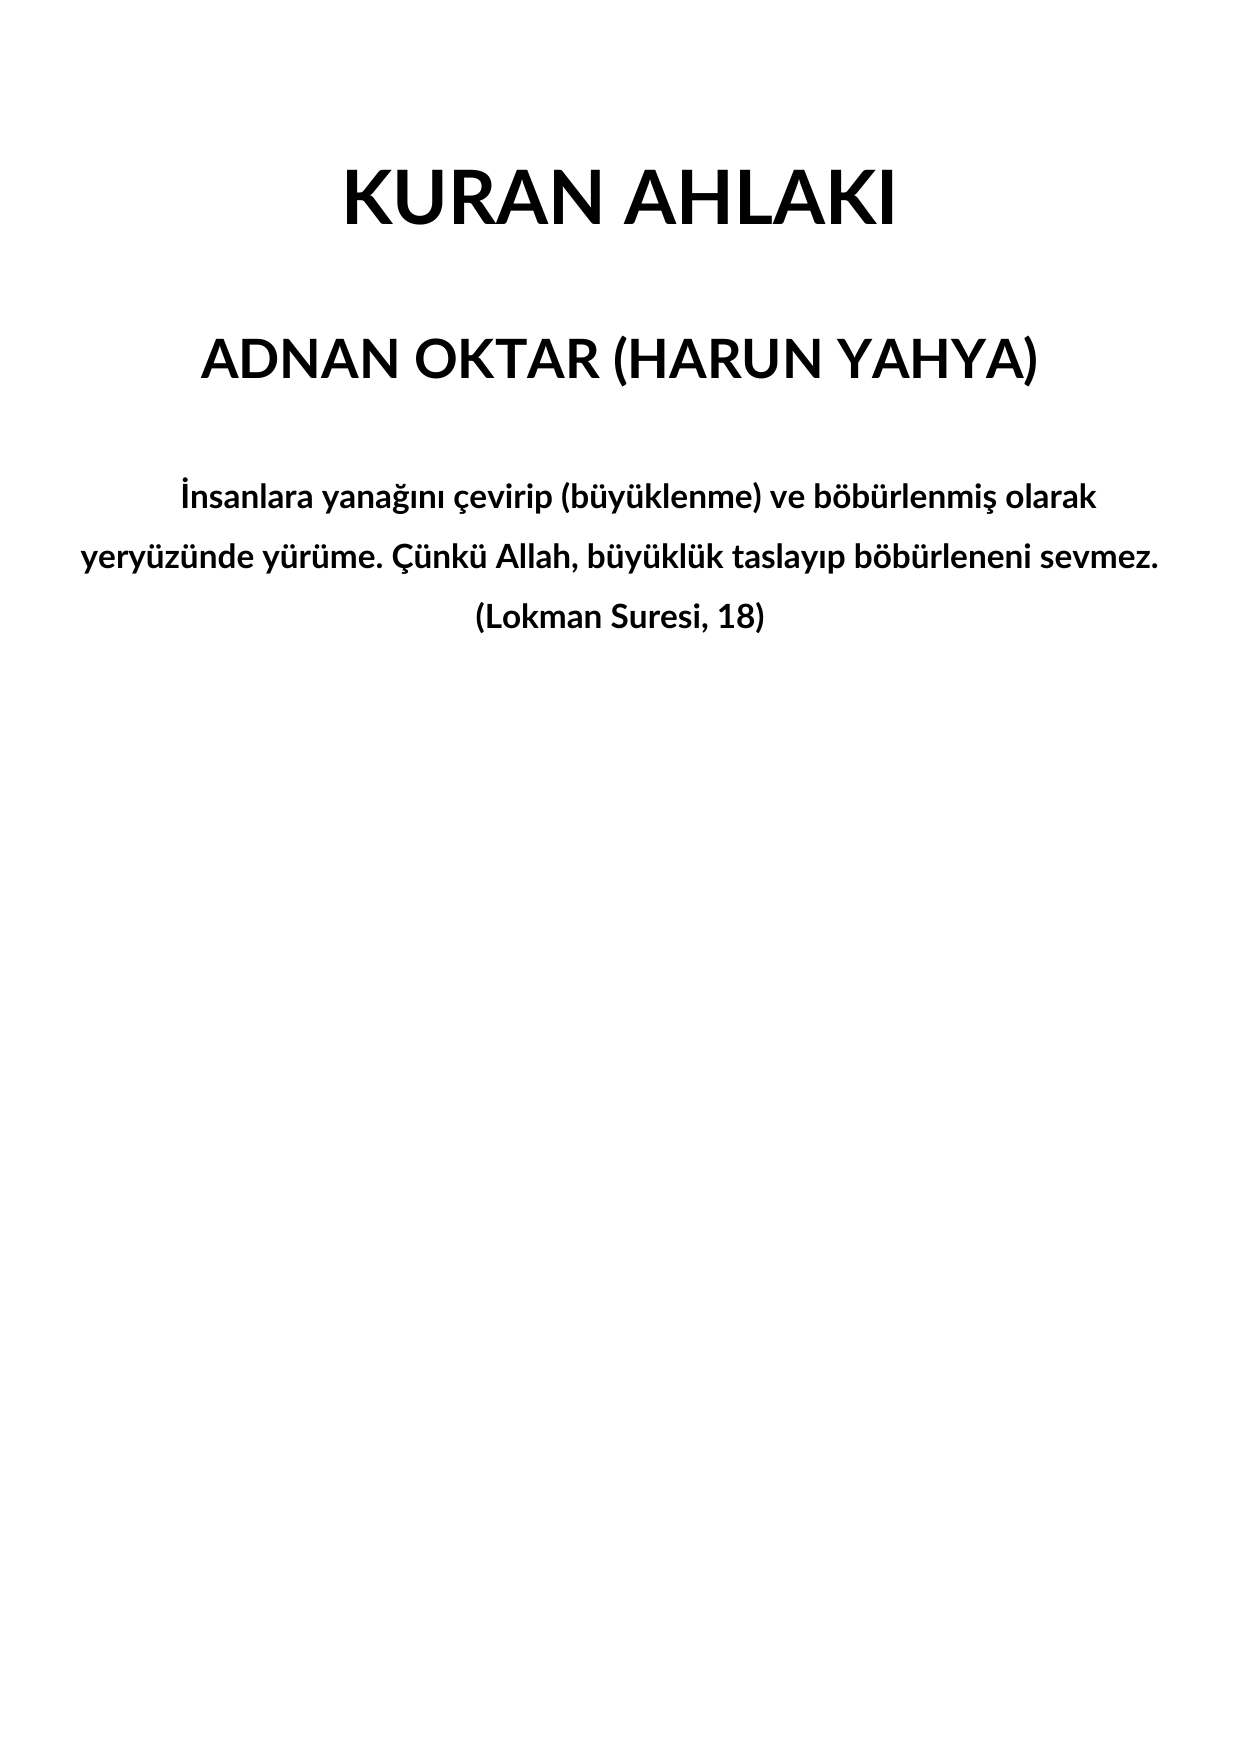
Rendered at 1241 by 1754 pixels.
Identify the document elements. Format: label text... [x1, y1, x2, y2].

text ADNAN OKTAR (HARUN YAHYA) [75, 325, 1165, 390]
subtitle KURAN AHLAKI [75, 150, 1165, 240]
text İnsanlara yanağını çevirip (büyüklenme) ve böbürlenmiş olarak yeryüzünde yürüme. Çünkü Allah, büyüklük taslayıp böbürleneni sevmez. (Lokman Suresi, 18) [75, 476, 1165, 636]
